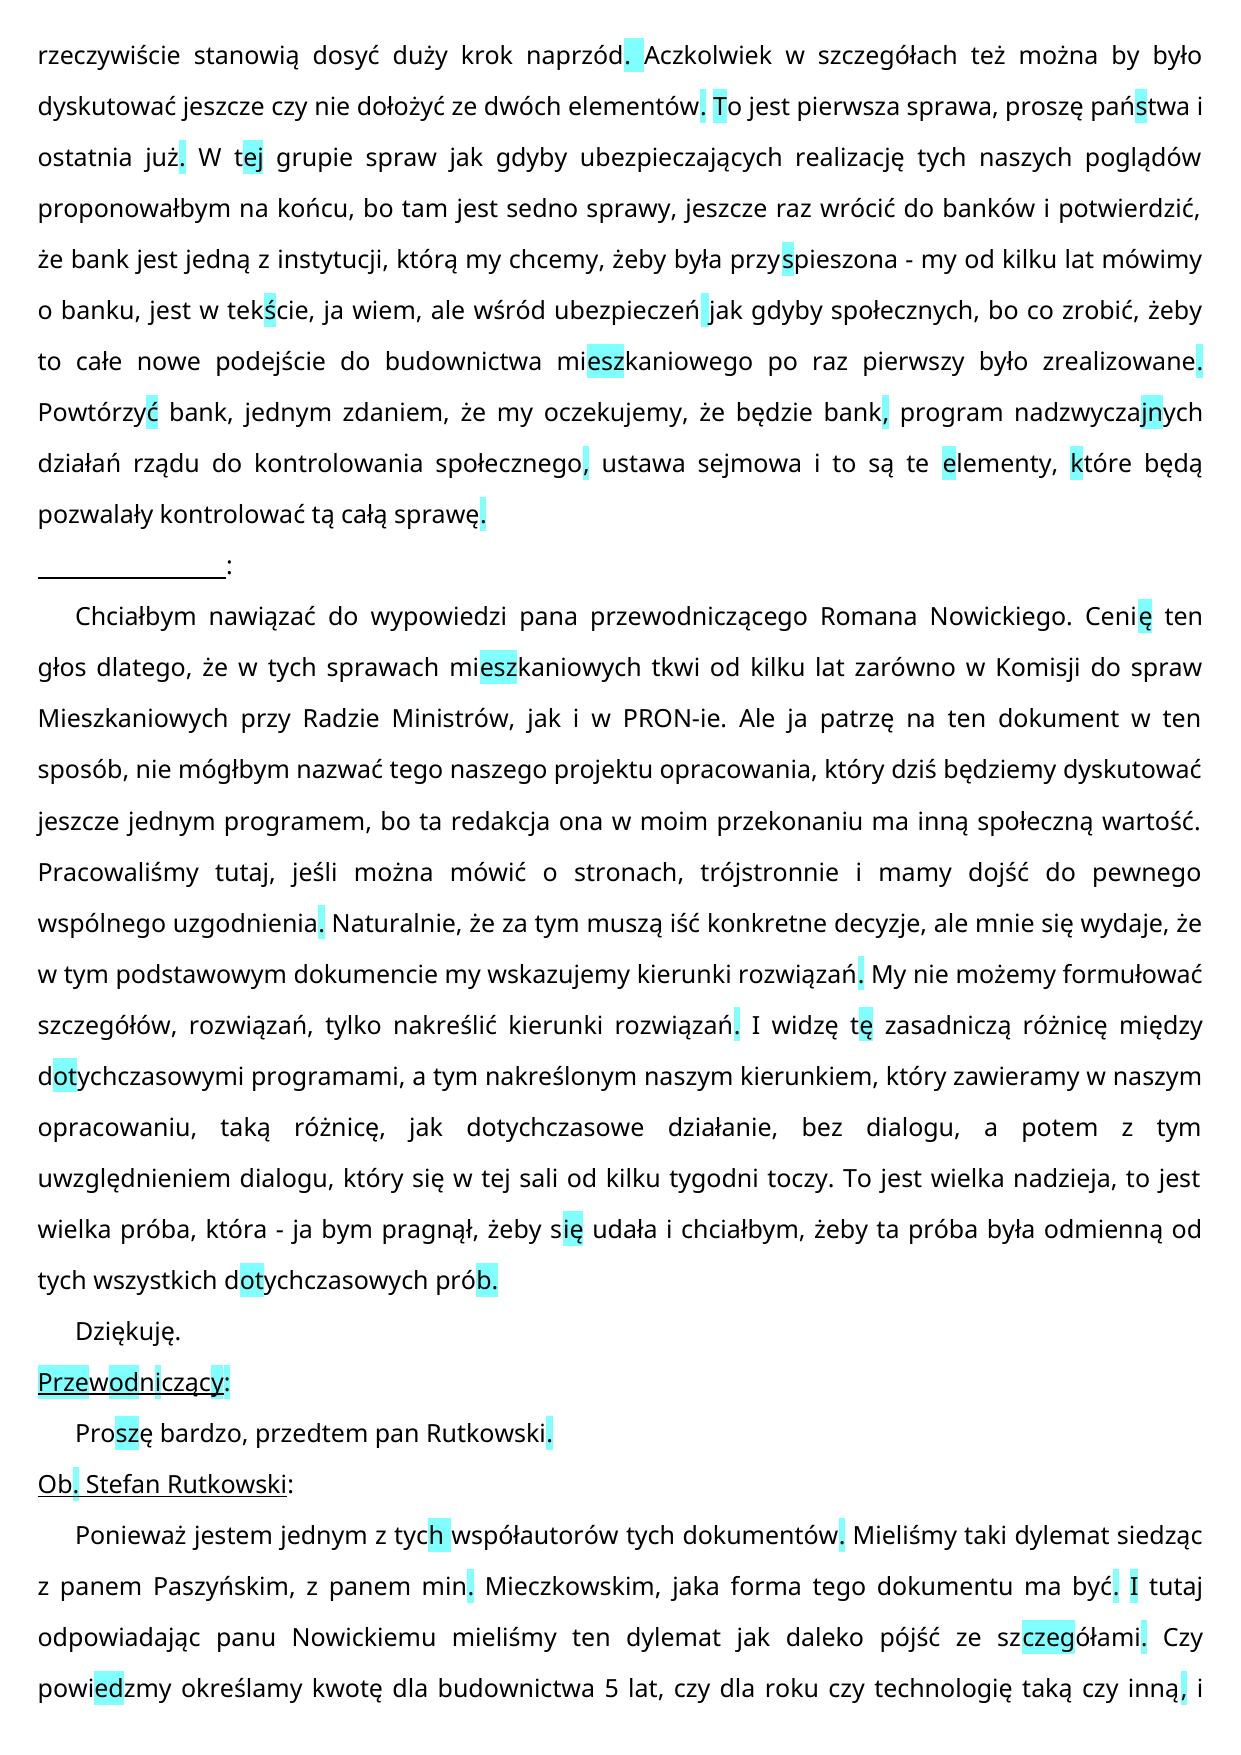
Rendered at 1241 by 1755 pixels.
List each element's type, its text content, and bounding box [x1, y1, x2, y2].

text Chciałbym nawiązać do wypowiedzi pana przewodniczącego Romana Nowickiego. Cenię ten głos dlatego, że w tych sprawach mieszkaniowych tkwi od kilku lat zarówno w Komisji do spraw Mieszkaniowych przy Radzie Ministrów, jak i w PRON-ie. Ale ja patrzę na ten dokument w ten sposób, nie mógłbym nazwać tego naszego projektu opracowania, który dziś będziemy dyskutować jeszcze jednym programem, bo ta redakcja ona w moim przekonaniu ma inną społeczną wartość. Pracowaliśmy tutaj, jeśli można mówić o stronach, trójstronnie i mamy dojść do pewnego wspólnego uzgodnienia. Naturalnie, że za tym muszą iść konkretne decyzje, ale mnie się wydaje, że w tym podstawowym dokumencie my wskazujemy kierunki rozwiązań. My nie możemy formułować szczegółów, rozwiązań, tylko nakreślić kierunki rozwiązań. I widzę tę zasadniczą różnicę między dotychczasowymi programami, a tym nakreślonym naszym kierunkiem, który zawieramy w naszym opracowaniu, taką różnicę, jak dotychczasowe działanie, bez dialogu, a potem z tym uwzględnieniem dialogu, który się w tej sali od kilku tygodni toczy. To jest wielka nadzieja, to jest wielka próba, która - ja bym pragnął, żeby się udała i chciałbym, żeby ta próba była odmienną od tych wszystkich dotychczasowych prób. [37, 599, 1203, 1297]
text Przewodniczący: [37, 1364, 1203, 1399]
text rzeczywiście stanowią dosyć duży krok naprzód. Aczkolwiek w szczegółach też można by było dyskutować jeszcze czy nie dołożyć ze dwóch elementów. To jest pierwsza sprawa, proszę państwa i ostatnia już. W tej grupie spraw jak gdyby ubezpieczających realizację tych naszych poglądów proponowałbym na końcu, bo tam jest sedno sprawy, jeszcze raz wrócić do banków i potwierdzić, że bank jest jedną z instytucji, którą my chcemy, żeby była przyspieszona - my od kilku lat mówimy o banku, jest w tekście, ja wiem, ale wśród ubezpieczeń jak gdyby społecznych, bo co zrobić, żeby to całe nowe podejście do budownictwa mieszkaniowego po raz pierwszy było zrealizowane. Powtórzyć bank, jednym zdaniem, że my oczekujemy, że będzie bank, program nadzwyczajnych działań rządu do kontrolowania społecznego, ustawa sejmowa i to są te elementy, które będą pozwalały kontrolować tą całą sprawę. [37, 37, 1203, 531]
text Ob. Stefan Rutkowski: [37, 1467, 1203, 1501]
text Ponieważ jestem jednym z tych współautorów tych dokumentów. Mieliśmy taki dylemat siedząc z panem Paszyńskim, z panem min. Mieczkowskim, jaka forma tego dokumentu ma być. I tutaj odpowiadając panu Nowickiemu mieliśmy ten dylemat jak daleko pójść ze szczegółami. Czy powiedzmy określamy kwotę dla budownictwa 5 lat, czy dla roku czy technologię taką czy inną, i [37, 1518, 1203, 1705]
text Dziękuję. [37, 1313, 1203, 1348]
text Proszę bardzo, przedtem pan Rutkowski. [37, 1416, 1203, 1450]
text : [37, 548, 1203, 582]
